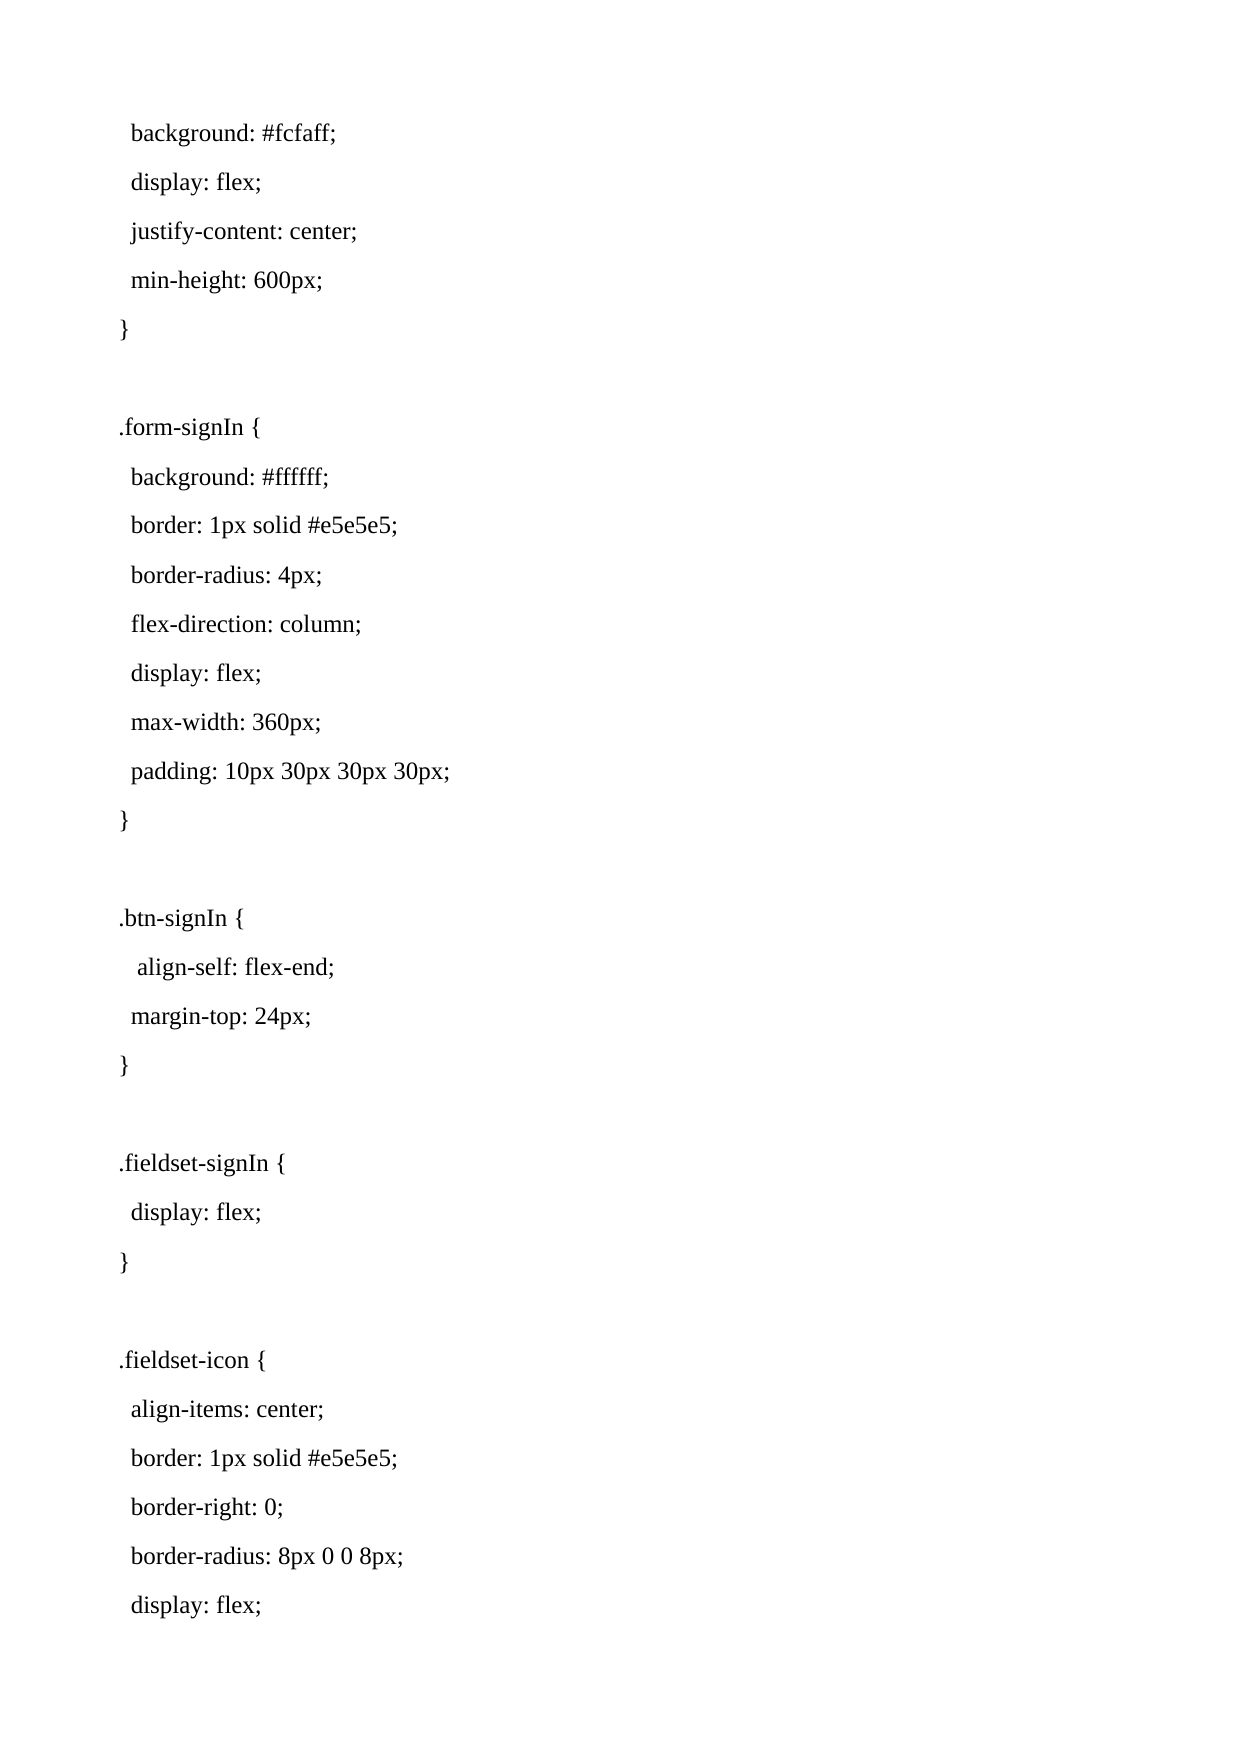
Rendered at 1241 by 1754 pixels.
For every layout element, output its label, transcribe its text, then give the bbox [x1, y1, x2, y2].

text .fieldset-signIn { [118, 1148, 1122, 1177]
text } [118, 1247, 1122, 1275]
text align-items: center; [118, 1394, 1122, 1422]
text flex-direction: column; [118, 609, 1122, 637]
text .fieldset-icon { [118, 1345, 1122, 1373]
text background: #ffffff; [118, 462, 1122, 490]
text } [118, 314, 1122, 343]
text max-width: 360px; [118, 707, 1122, 736]
text display: flex; [118, 1590, 1122, 1619]
text .form-signIn { [118, 412, 1122, 441]
text padding: 10px 30px 30px 30px; [118, 756, 1122, 785]
text justify-content: center; [118, 216, 1122, 245]
text display: flex; [118, 167, 1122, 196]
text display: flex; [118, 658, 1122, 687]
text border-radius: 4px; [118, 560, 1122, 588]
text border-right: 0; [118, 1492, 1122, 1521]
text border-radius: 8px 0 0 8px; [118, 1541, 1122, 1570]
text background: #fcfaff; [118, 118, 1122, 147]
text border: 1px solid #e5e5e5; [118, 1443, 1122, 1472]
text } [118, 805, 1122, 834]
text border: 1px solid #e5e5e5; [118, 511, 1122, 539]
text margin-top: 24px; [118, 1001, 1122, 1030]
text min-height: 600px; [118, 265, 1122, 294]
text display: flex; [118, 1197, 1122, 1226]
text align-self: flex-end; [118, 952, 1122, 981]
text .btn-signIn { [118, 903, 1122, 932]
text } [118, 1050, 1122, 1079]
